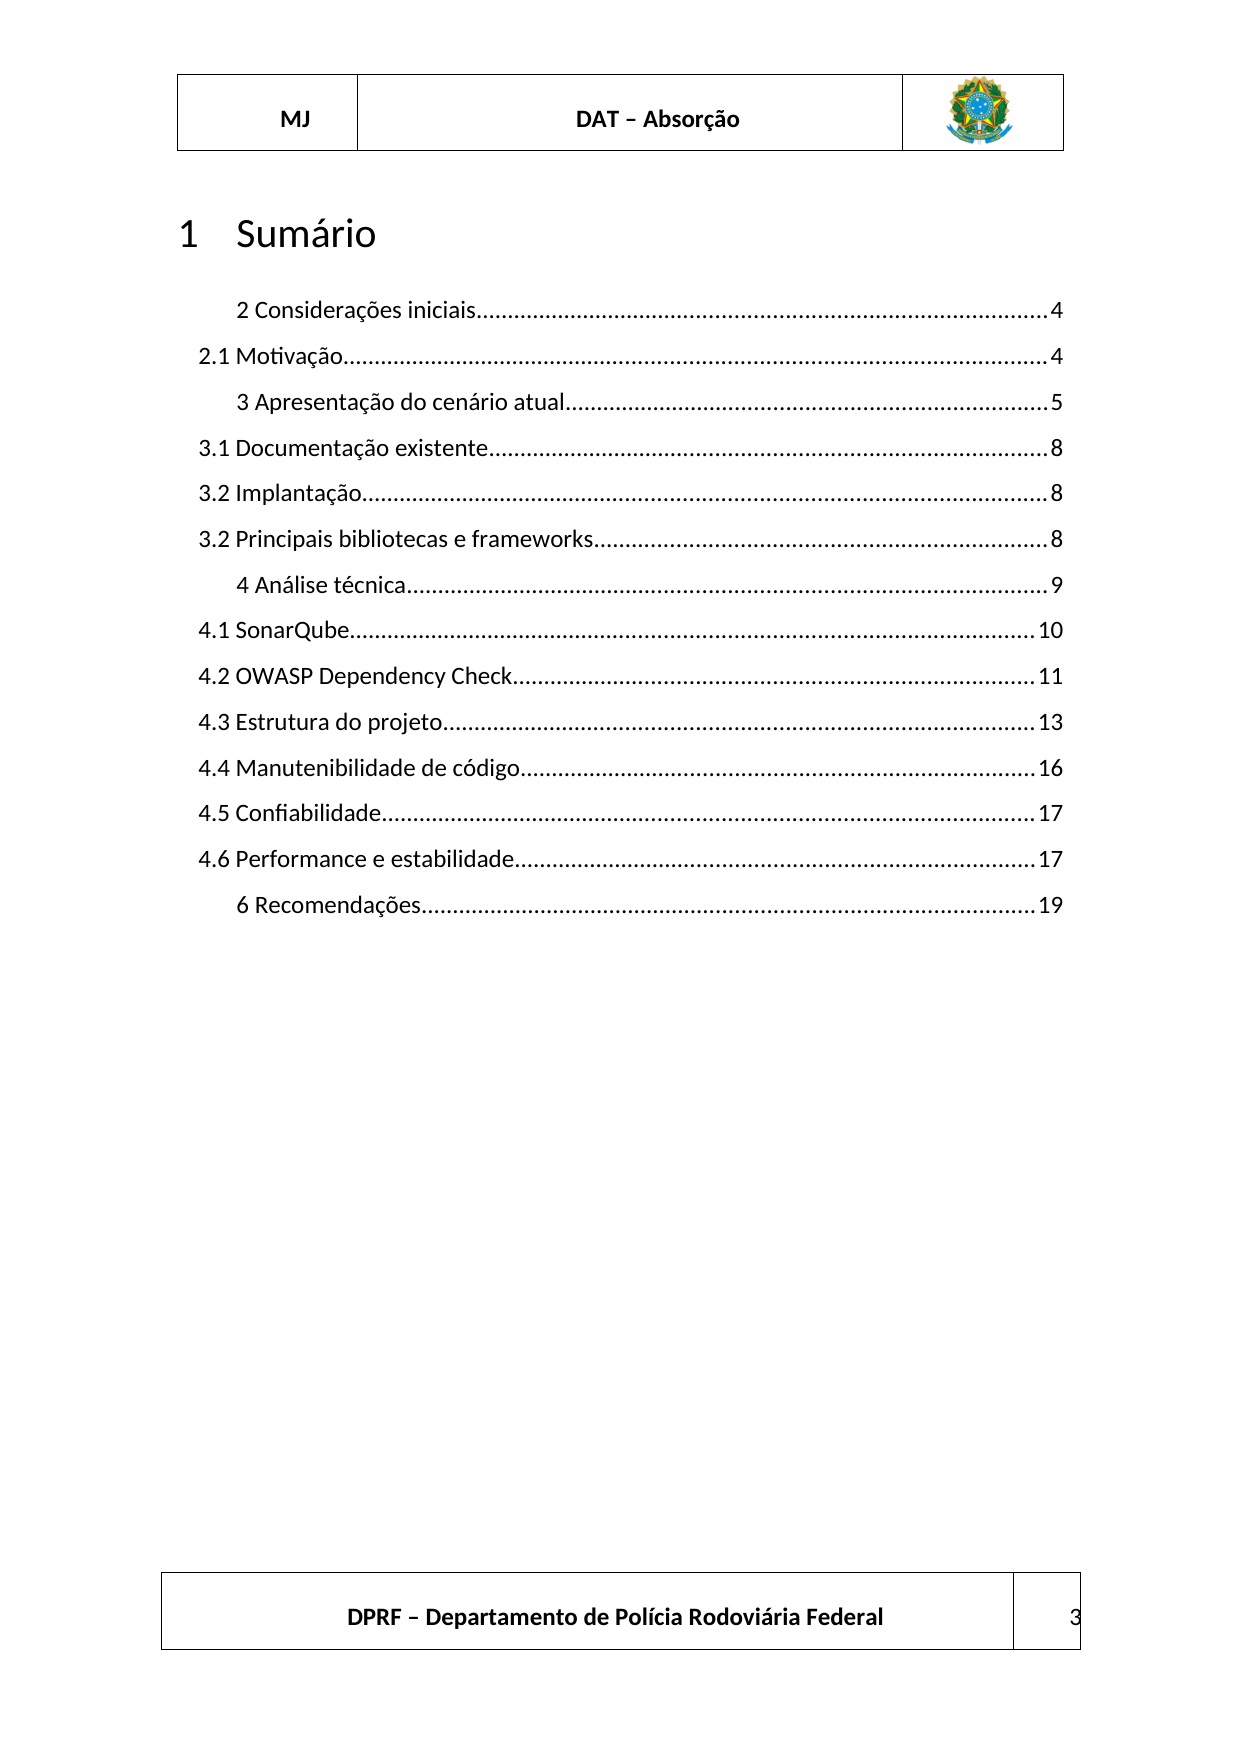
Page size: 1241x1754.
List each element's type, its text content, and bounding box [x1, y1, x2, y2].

subtitle Sumário [377, 207, 1063, 257]
picture [944, 75, 1020, 149]
subtitle Sumário [177, 207, 236, 257]
text 4 Análise técnica 9 [177, 569, 236, 599]
text 2 Considerações iniciais 4 [177, 294, 1063, 325]
text 6 Recomendações 19 [177, 889, 236, 919]
text 3 Apresentação do cenário atual 5 [177, 386, 236, 416]
